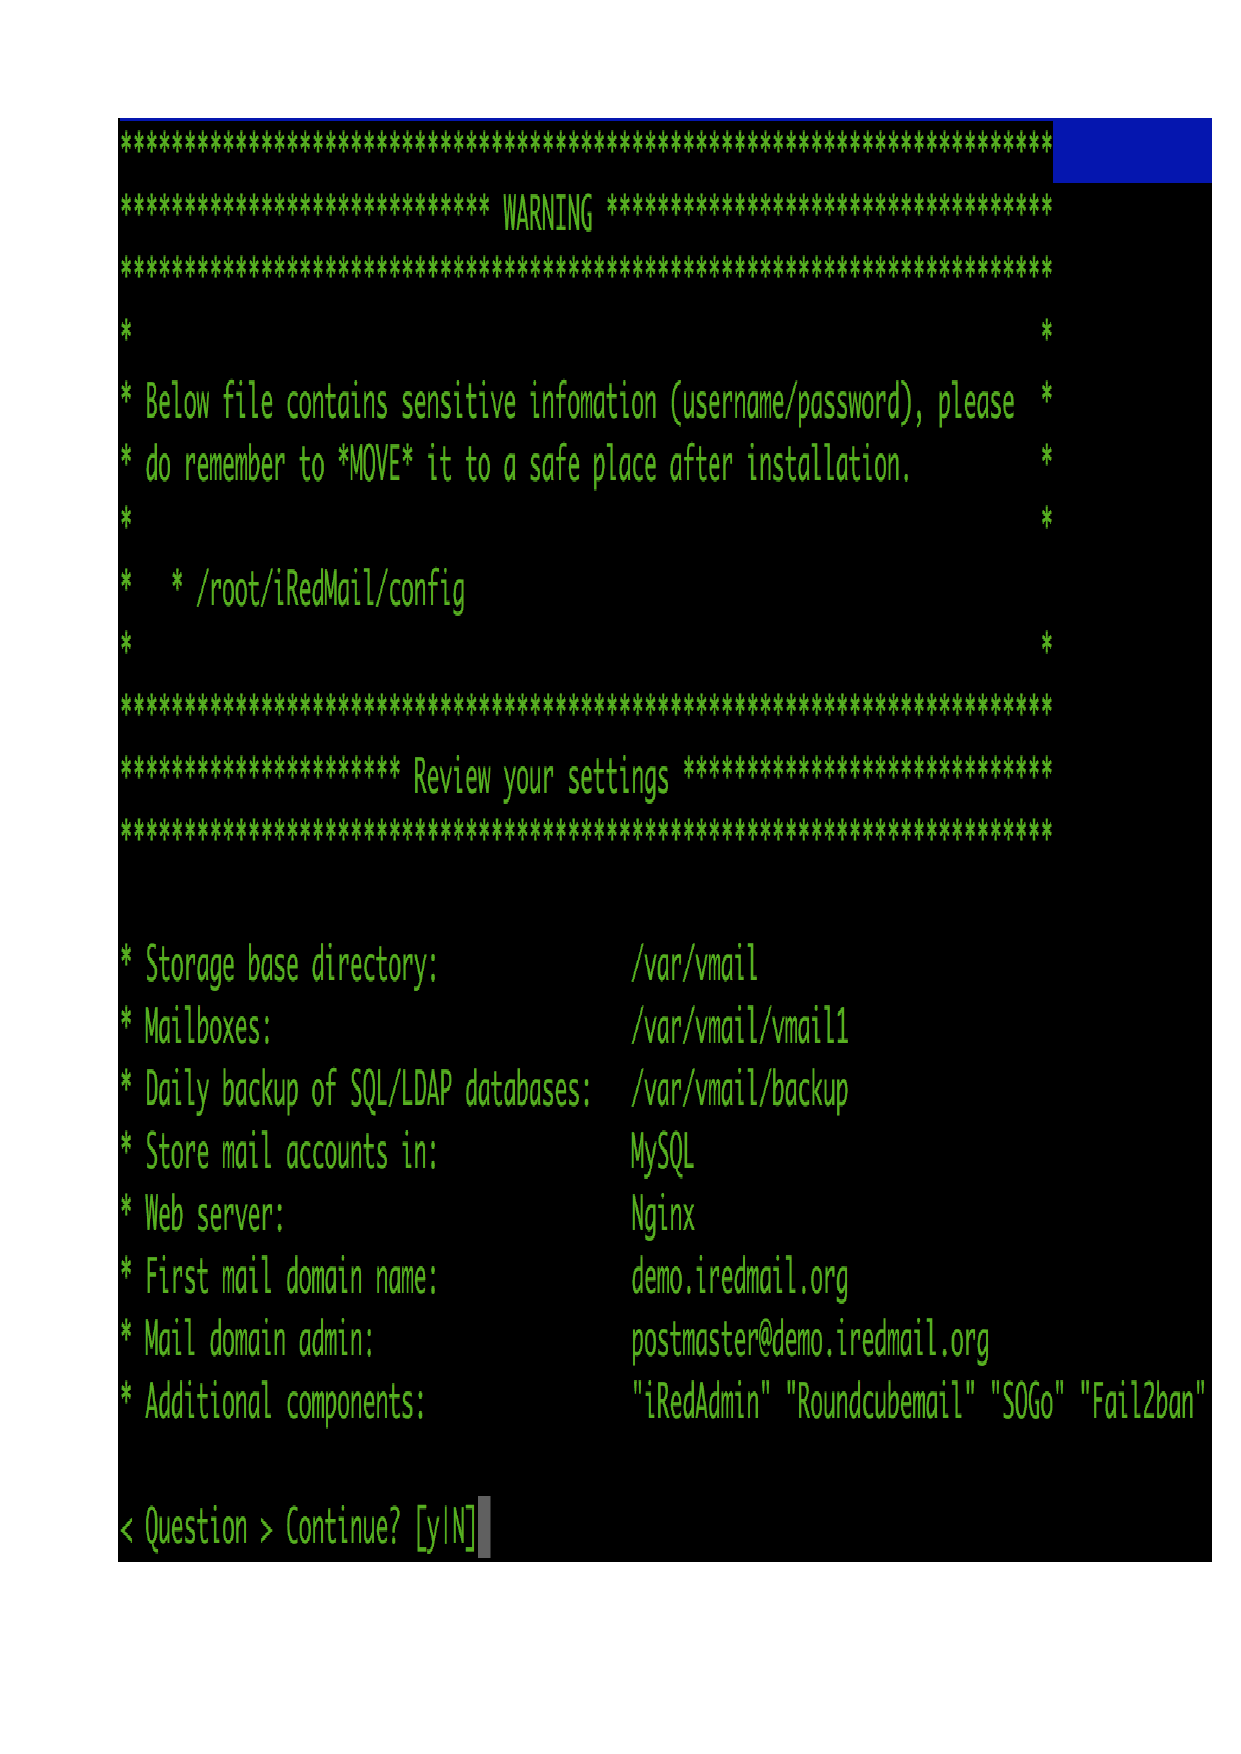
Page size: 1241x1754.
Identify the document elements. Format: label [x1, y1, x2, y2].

picture [118, 118, 1212, 1562]
